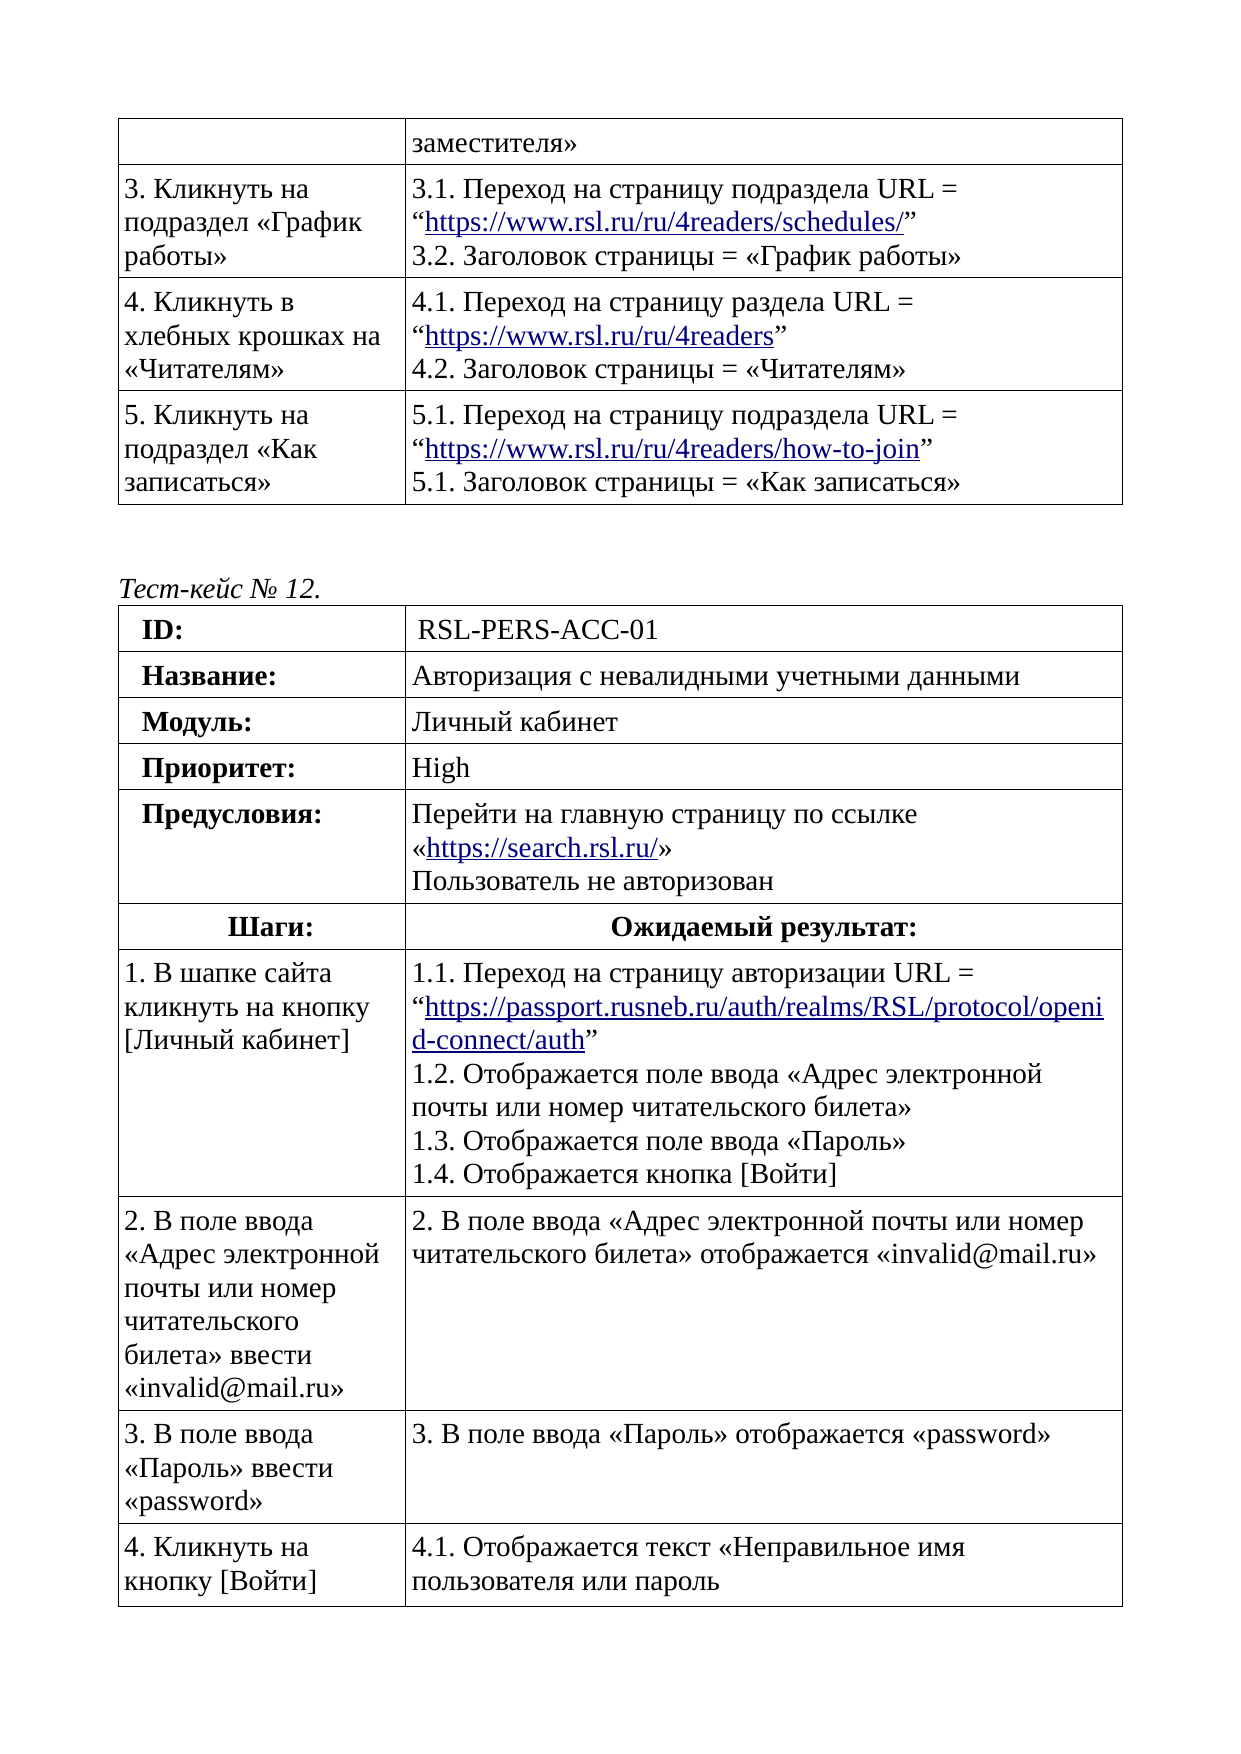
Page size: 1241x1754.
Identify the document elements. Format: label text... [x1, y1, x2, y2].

table_cell 5. Кликнуть на подраздел «Как записаться» [119, 391, 405, 503]
table_cell Перейти на главную страницу по ссылке «https://search.rsl.ru/» Пользователь не авторизован [406, 790, 1122, 902]
text Тест-кейс № 12. [118, 572, 1122, 605]
table_cell Предусловия: [119, 790, 405, 902]
table_header ID: [119, 606, 405, 651]
table_cell High [406, 744, 1122, 789]
table_cell 4. Кликнуть на кнопку [Войти] [119, 1524, 405, 1606]
table_cell 3.1. Переход на страницу подраздела URL = “https://www.rsl.ru/ru/4readers/schedules/” 3.2. Заголовок страницы = «График работы» [406, 165, 1122, 277]
table_cell Приоритет: [119, 744, 405, 789]
table_cell Личный кабинет [406, 698, 1122, 743]
table_cell 5.1. Переход на страницу подраздела URL = “https://www.rsl.ru/ru/4readers/how-to-join” 5.1. Заголовок страницы = «Как записаться» [406, 391, 1122, 503]
table_cell Авторизация с невалидными учетными данными [406, 652, 1122, 697]
table_cell 3. В поле ввода «Пароль» ввести «password» [119, 1411, 405, 1523]
table_cell 4.1. Переход на страницу раздела URL = “https://www.rsl.ru/ru/4readers” 4.2. Заголовок страницы = «Читателям» [406, 278, 1122, 390]
table_cell 2. В поле ввода «Адрес электронной почты или номер читательского билета» ввести «invalid@mail.ru» [119, 1197, 405, 1409]
table_cell Ожидаемый результат: [406, 904, 1122, 948]
table_cell Название: [119, 652, 405, 697]
table_cell Модуль: [119, 698, 405, 743]
table_cell [119, 119, 405, 164]
table_cell 1.1. Переход на страницу авторизации URL = “https://passport.rusneb.ru/auth/realms/RSL/protocol/openid-connect/auth” 1.2. Отображается поле ввода «Адрес электронной почты или номер читательского билета» 1.3. Отображается поле ввода «Пароль» 1.4. Отображается кнопка [Войти] [406, 950, 1122, 1196]
table_cell заместителя» [406, 119, 1122, 164]
table_cell 4. Кликнуть в хлебных крошках на «Читателям» [119, 278, 405, 390]
table_header RSL-PERS-ACC-01 [406, 606, 1122, 651]
table_cell 4.1. Отображается текст «Неправильное имя пользователя или пароль [406, 1524, 1122, 1606]
table_cell 1. В шапке сайта кликнуть на кнопку [Личный кабинет] [119, 950, 405, 1196]
table_cell 3. Кликнуть на подраздел «График работы» [119, 165, 405, 277]
table_cell Шаги: [119, 904, 405, 948]
table_cell 2. В поле ввода «Адрес электронной почты или номер читательского билета» отображается «invalid@mail.ru» [406, 1197, 1122, 1409]
table_cell 3. В поле ввода «Пароль» отображается «password» [406, 1411, 1122, 1523]
